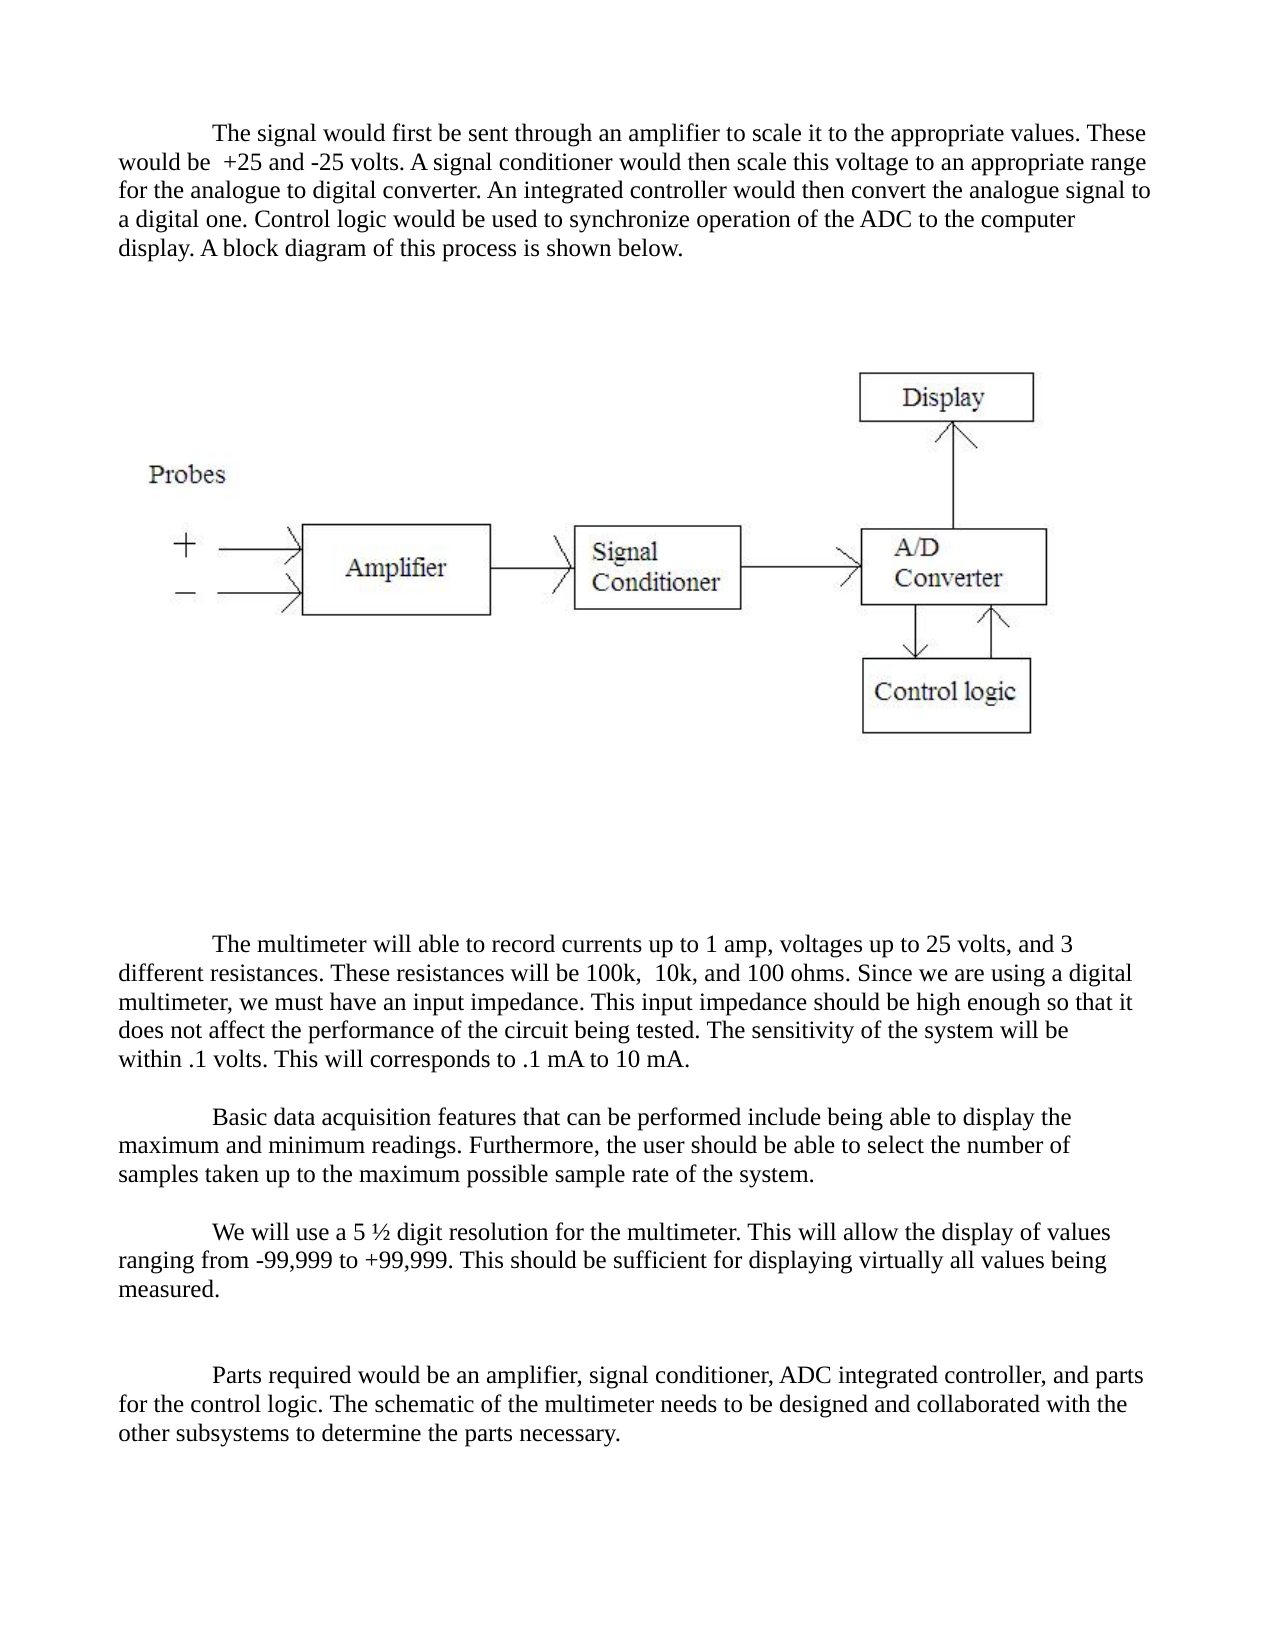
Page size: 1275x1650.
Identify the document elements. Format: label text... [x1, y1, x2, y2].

text We will use a 5 ½ digit resolution for the multimeter. This will allow the display of values ranging from -99,999 to +99,999. This should be sufficient for displaying virtually all values being measured. [118, 1217, 1152, 1303]
text Basic data acquisition features that can be performed include being able to display the maximum and minimum readings. Furthermore, the user should be able to select the number of samples taken up to the maximum possible sample rate of the system. [118, 1102, 1152, 1188]
picture [123, 313, 1158, 872]
text The multimeter will able to record currents up to 1 amp, voltages up to 25 volts, and 3 different resistances. These resistances will be 100k, 10k, and 100 ohms. Since we are using a digital multimeter, we must have an input impedance. This input impedance should be high enough so that it does not affect the performance of the circuit being tested. The sensitivity of the system will be within .1 volts. This will corresponds to .1 mA to 10 mA. [118, 929, 1152, 1073]
text Parts required would be an amplifier, signal conditioner, ADC integrated controller, and parts for the control logic. The schematic of the multimeter needs to be designed and collaborated with the other subsystems to determine the parts necessary. [118, 1360, 1152, 1447]
text The signal would first be sent through an amplifier to scale it to the appropriate values. These would be +25 and -25 volts. A signal conditioner would then scale this voltage to an appropriate range for the analogue to digital converter. An integrated controller would then convert the analogue signal to a digital one. Control logic would be used to synchronize operation of the ADC to the computer display. A block diagram of this process is shown below. [118, 118, 1152, 262]
